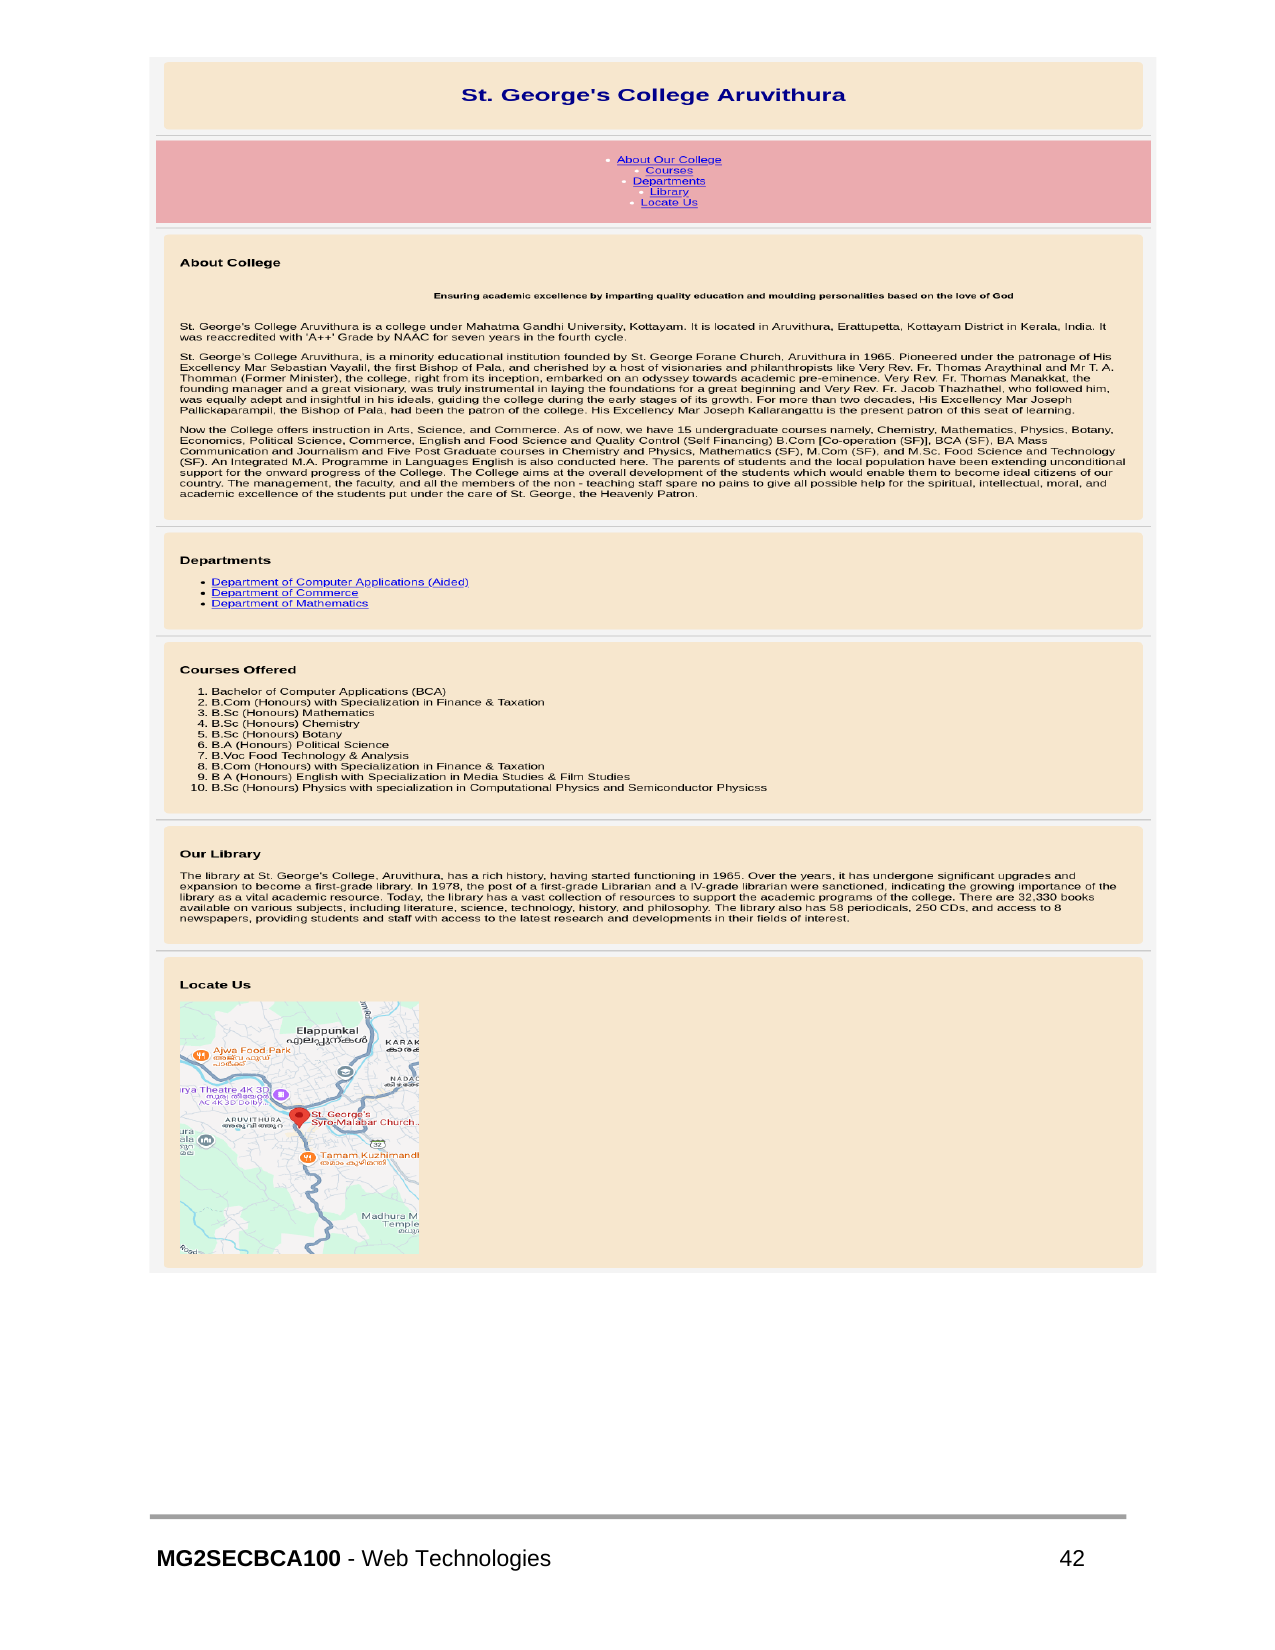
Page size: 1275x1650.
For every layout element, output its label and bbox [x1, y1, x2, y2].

picture [149, 57, 1157, 1273]
